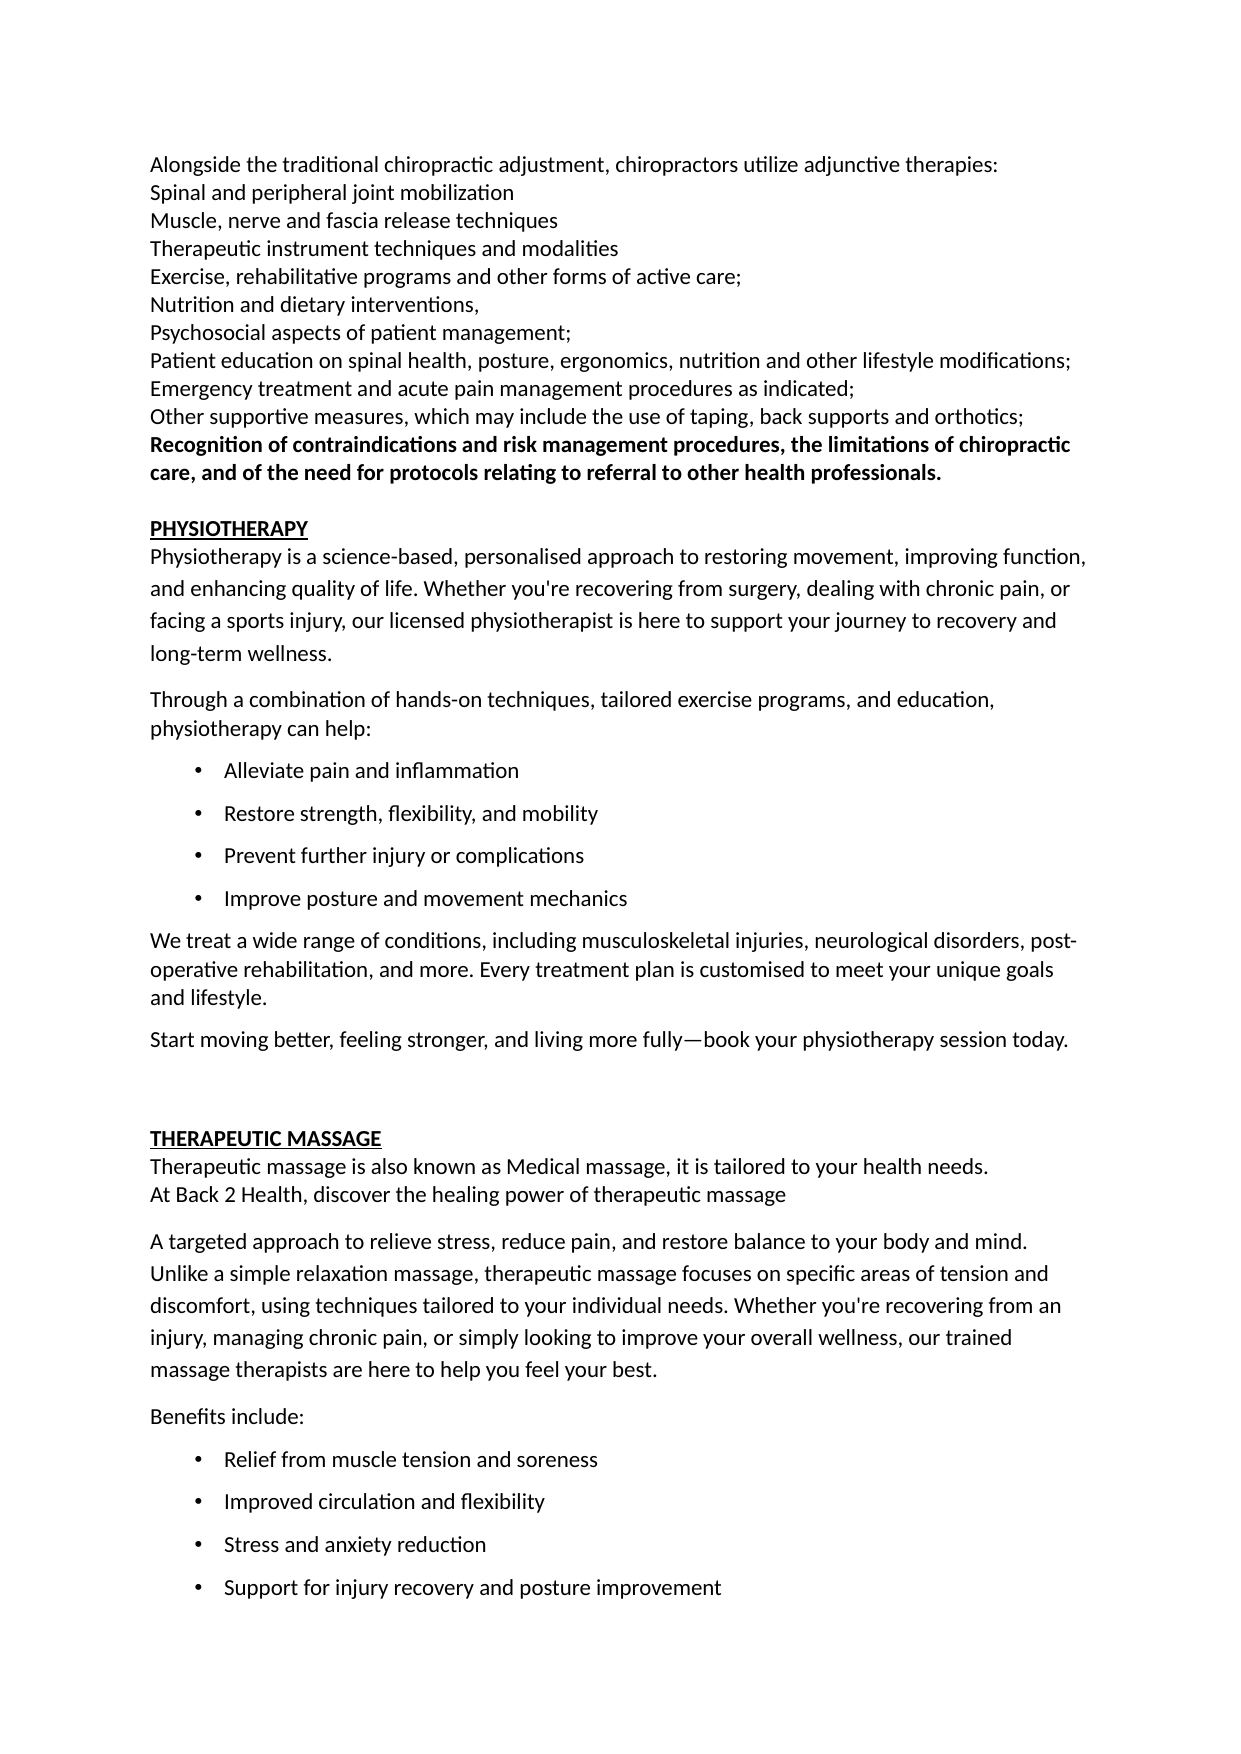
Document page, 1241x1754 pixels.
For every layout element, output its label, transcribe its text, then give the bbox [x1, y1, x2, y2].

text Alongside the traditional chiropractic adjustment, chiropractors utilize adjunctive therapies: [150, 150, 1090, 178]
list Improved circulation and flexibility [194, 1487, 1090, 1516]
text Exercise, rehabilitative programs and other forms of active care; [150, 262, 1090, 290]
list Prevent further injury or complications [194, 841, 1090, 869]
list Relief from muscle tension and soreness [194, 1445, 1090, 1473]
text Therapeutic massage is also known as Medical massage, it is tailored to your health needs. [150, 1152, 1090, 1180]
text A targeted approach to relieve stress, reduce pain, and restore balance to your body and mind. Unlike a simple relaxation massage, therapeutic massage focuses on specific areas of tension and discomfort, using techniques tailored to your individual needs. Whether you're recovering from an injury, managing chronic pain, or simply looking to improve your overall wellness, our trained massage therapists are here to help you feel your best. [150, 1227, 1090, 1383]
text Start moving better, feeling stronger, and living more fully—book your physiotherapy session today. [150, 1025, 1090, 1053]
text Spinal and peripheral joint mobilization [150, 178, 1090, 206]
text We treat a wide range of conditions, including musculoskeletal injuries, neurological disorders, post-operative rehabilitation, and more. Every treatment plan is customised to meet your unique goals and lifestyle. [150, 927, 1090, 1011]
text THERAPEUTIC MASSAGE [150, 1124, 1090, 1152]
text Patient education on spinal health, posture, ergonomics, nutrition and other lifestyle modifications; [150, 346, 1090, 374]
text Psychosocial aspects of patient management; [150, 318, 1090, 346]
text PHYSIOTHERAPY [150, 514, 1090, 542]
text Other supportive measures, which may include the use of taping, back supports and orthotics; [150, 402, 1090, 430]
list Support for injury recovery and posture improvement [194, 1573, 1090, 1601]
text At Back 2 Health, discover the healing power of therapeutic massage [150, 1180, 1090, 1208]
text Therapeutic instrument techniques and modalities [150, 234, 1090, 262]
text Nutrition and dietary interventions, [150, 290, 1090, 318]
list Alleviate pain and inflammation [194, 756, 1090, 784]
text Benefits include: [150, 1402, 1090, 1430]
list Improve posture and movement mechanics [194, 884, 1090, 912]
list Stress and anxiety reduction [194, 1530, 1090, 1558]
text Emergency treatment and acute pain management procedures as indicated; [150, 374, 1090, 402]
text Muscle, nerve and fascia release techniques [150, 206, 1090, 234]
list Restore strength, flexibility, and mobility [194, 799, 1090, 827]
text Recognition of contraindications and risk management procedures, the limitations of chiropractic care, and of the need for protocols relating to referral to other health professionals. [150, 430, 1090, 486]
text Physiotherapy is a science-based, personalised approach to restoring movement, improving function, and enhancing quality of life. Whether you're recovering from surgery, dealing with chronic pain, or facing a sports injury, our licensed physiotherapist is here to support your journey to recovery and long-term wellness. [150, 542, 1090, 667]
text Through a combination of hands-on techniques, tailored exercise programs, and education, physiotherapy can help: [150, 686, 1090, 742]
